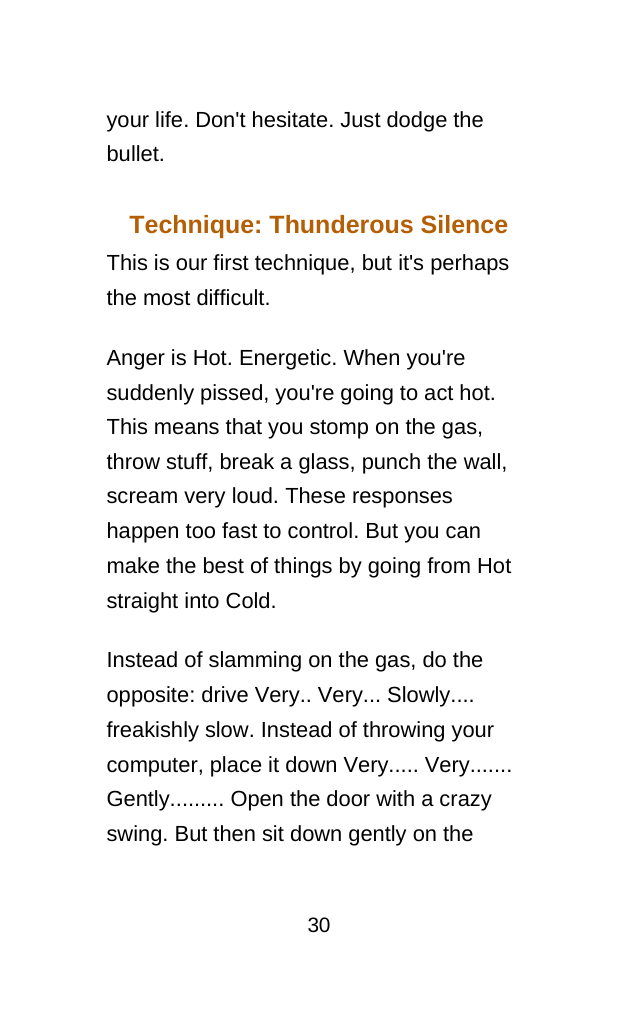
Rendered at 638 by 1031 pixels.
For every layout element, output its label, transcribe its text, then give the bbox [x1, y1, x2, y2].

text Anger is Hot. Energetic. When you're suddenly pissed, you're going to act hot. This means that you stomp on the gas, throw stuff, break a glass, punch the wall, scream very loud. These responses happen too fast to control. But you can make the best of things by going from Hot straight into Cold. [106, 345, 531, 613]
subtitle Technique: Thunderous Silence [106, 211, 531, 239]
text your life. Don't hesitate. Just dodge the bullet. [106, 106, 531, 166]
text Instead of slamming on the gas, do the opposite: drive Very.. Very... Slowly.... freakishly slow. Instead of throwing your computer, place it down Very..... Very....... Gently......... Open the door with a crazy swing. But then sit down gently on the [106, 647, 531, 846]
text This is our first technique, but it's perhaps the most difficult. [106, 250, 531, 310]
